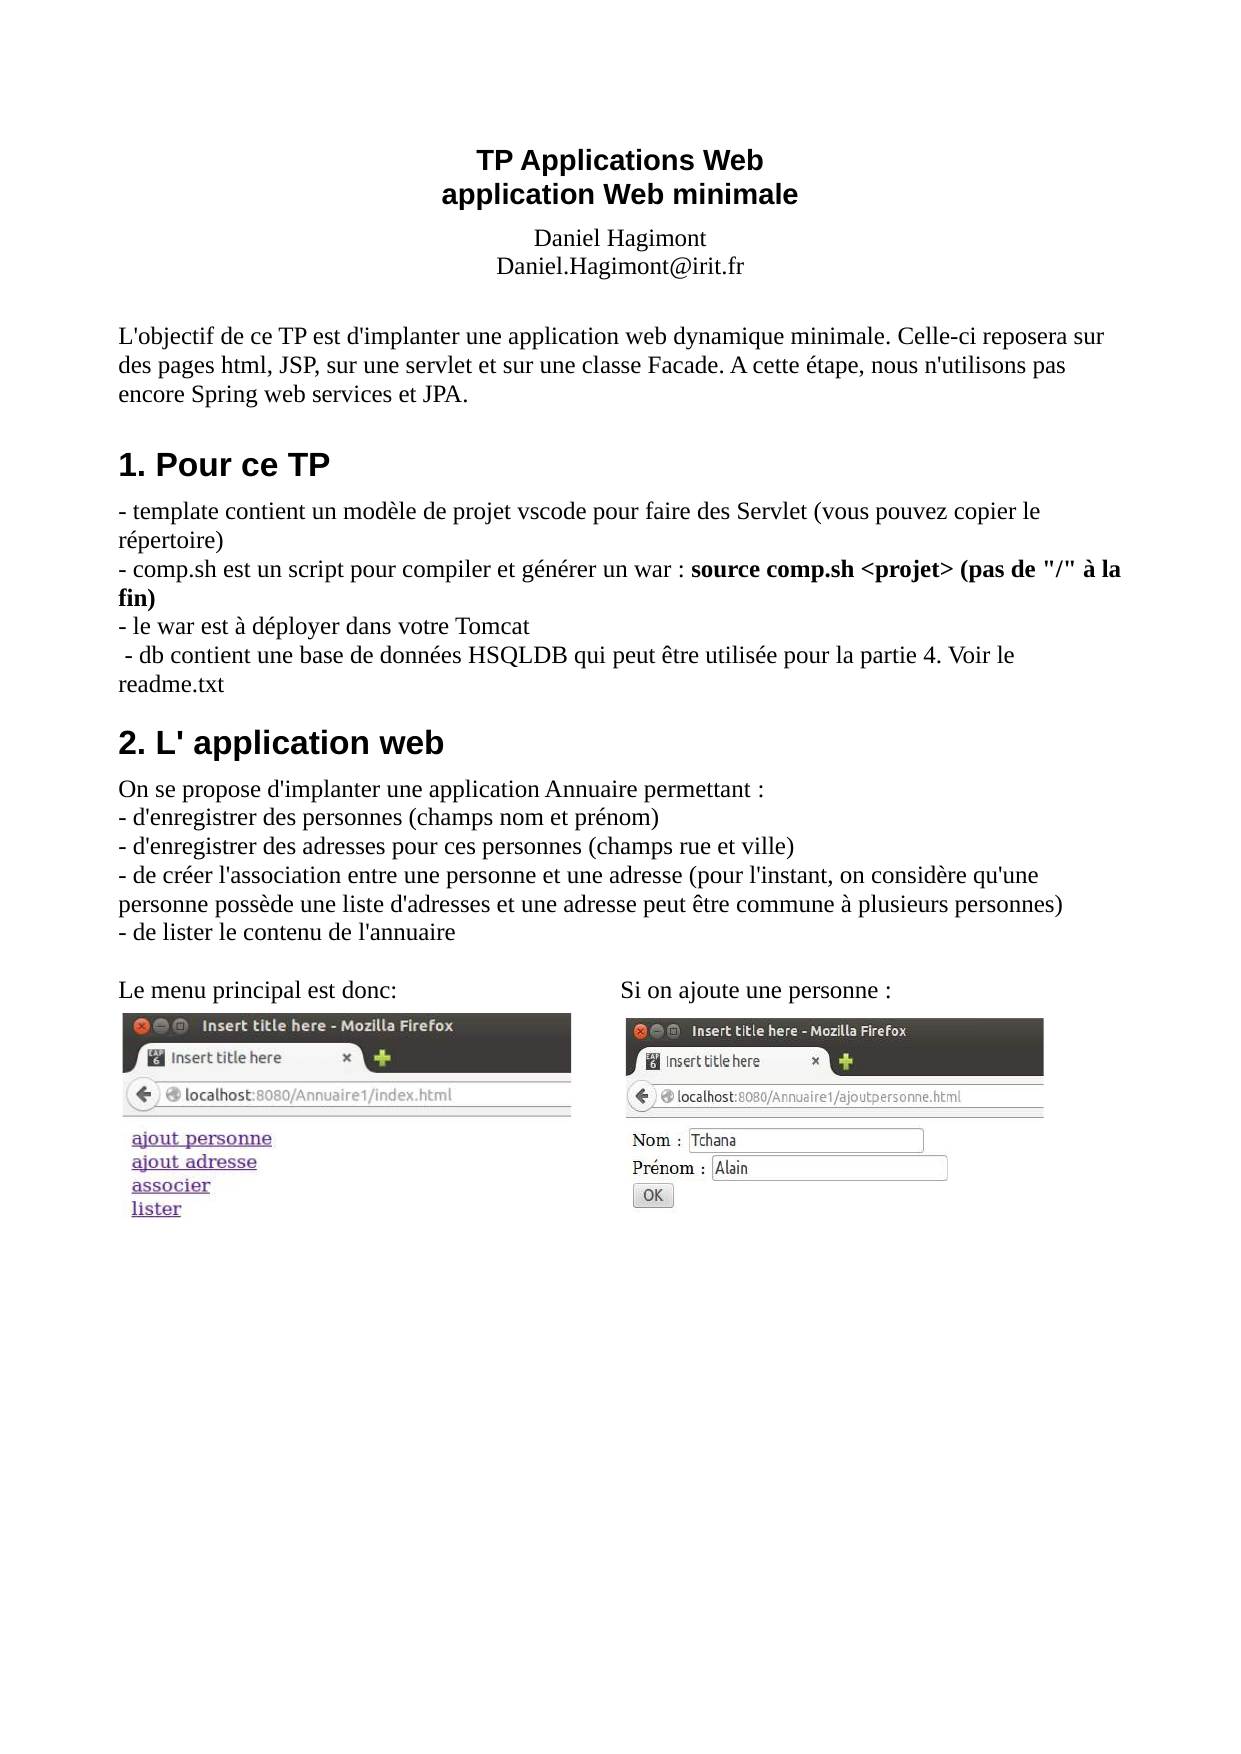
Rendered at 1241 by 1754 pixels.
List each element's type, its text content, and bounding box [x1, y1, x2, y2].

text Daniel Hagimont [118, 223, 1122, 251]
picture [625, 1018, 1044, 1263]
text - de lister le contenu de l'annuaire [118, 917, 1122, 946]
text - de créer l'association entre une personne et une adresse (pour l'instant, on considère qu'une personne possède une liste d'adresses et une adresse peut être commune à plusieurs personnes) [118, 860, 1122, 917]
text - db contient une base de données HSQLDB qui peut être utilisée pour la partie 4. Voir le readme.txt [118, 640, 1122, 698]
text On se propose d'implanter une application Annuaire permettant : [118, 774, 1122, 802]
text Daniel.Hagimont@irit.fr [118, 251, 1122, 280]
table_header Le menu principal est donc: [118, 975, 620, 1283]
text - template contient un modèle de projet vscode pour faire des Servlet (vous pouvez copier le répertoire) [118, 496, 1122, 554]
subtitle 1. Pour ce TP [118, 445, 1122, 484]
picture [122, 1013, 572, 1245]
subtitle 2. L' application web [118, 723, 1122, 761]
text - le war est à déployer dans votre Tomcat [118, 611, 1122, 640]
text - d'enregistrer des adresses pour ces personnes (champs rue et ville) [118, 831, 1122, 860]
text - comp.sh est un script pour compiler et générer un war : source comp.sh <projet> (pas de "/" à la fin) [118, 554, 1122, 611]
subtitle TP Applications Web application Web minimale [118, 143, 1122, 210]
text - d'enregistrer des personnes (champs nom et prénom) [118, 802, 1122, 831]
text L'objectif de ce TP est d'implanter une application web dynamique minimale. Celle-ci reposera sur des pages html, JSP, sur une servlet et sur une classe Facade. A cette étape, nous n'utilisons pas encore Spring web services et JPA. [118, 321, 1122, 408]
table_header Si on ajoute une personne : [620, 975, 1074, 1283]
